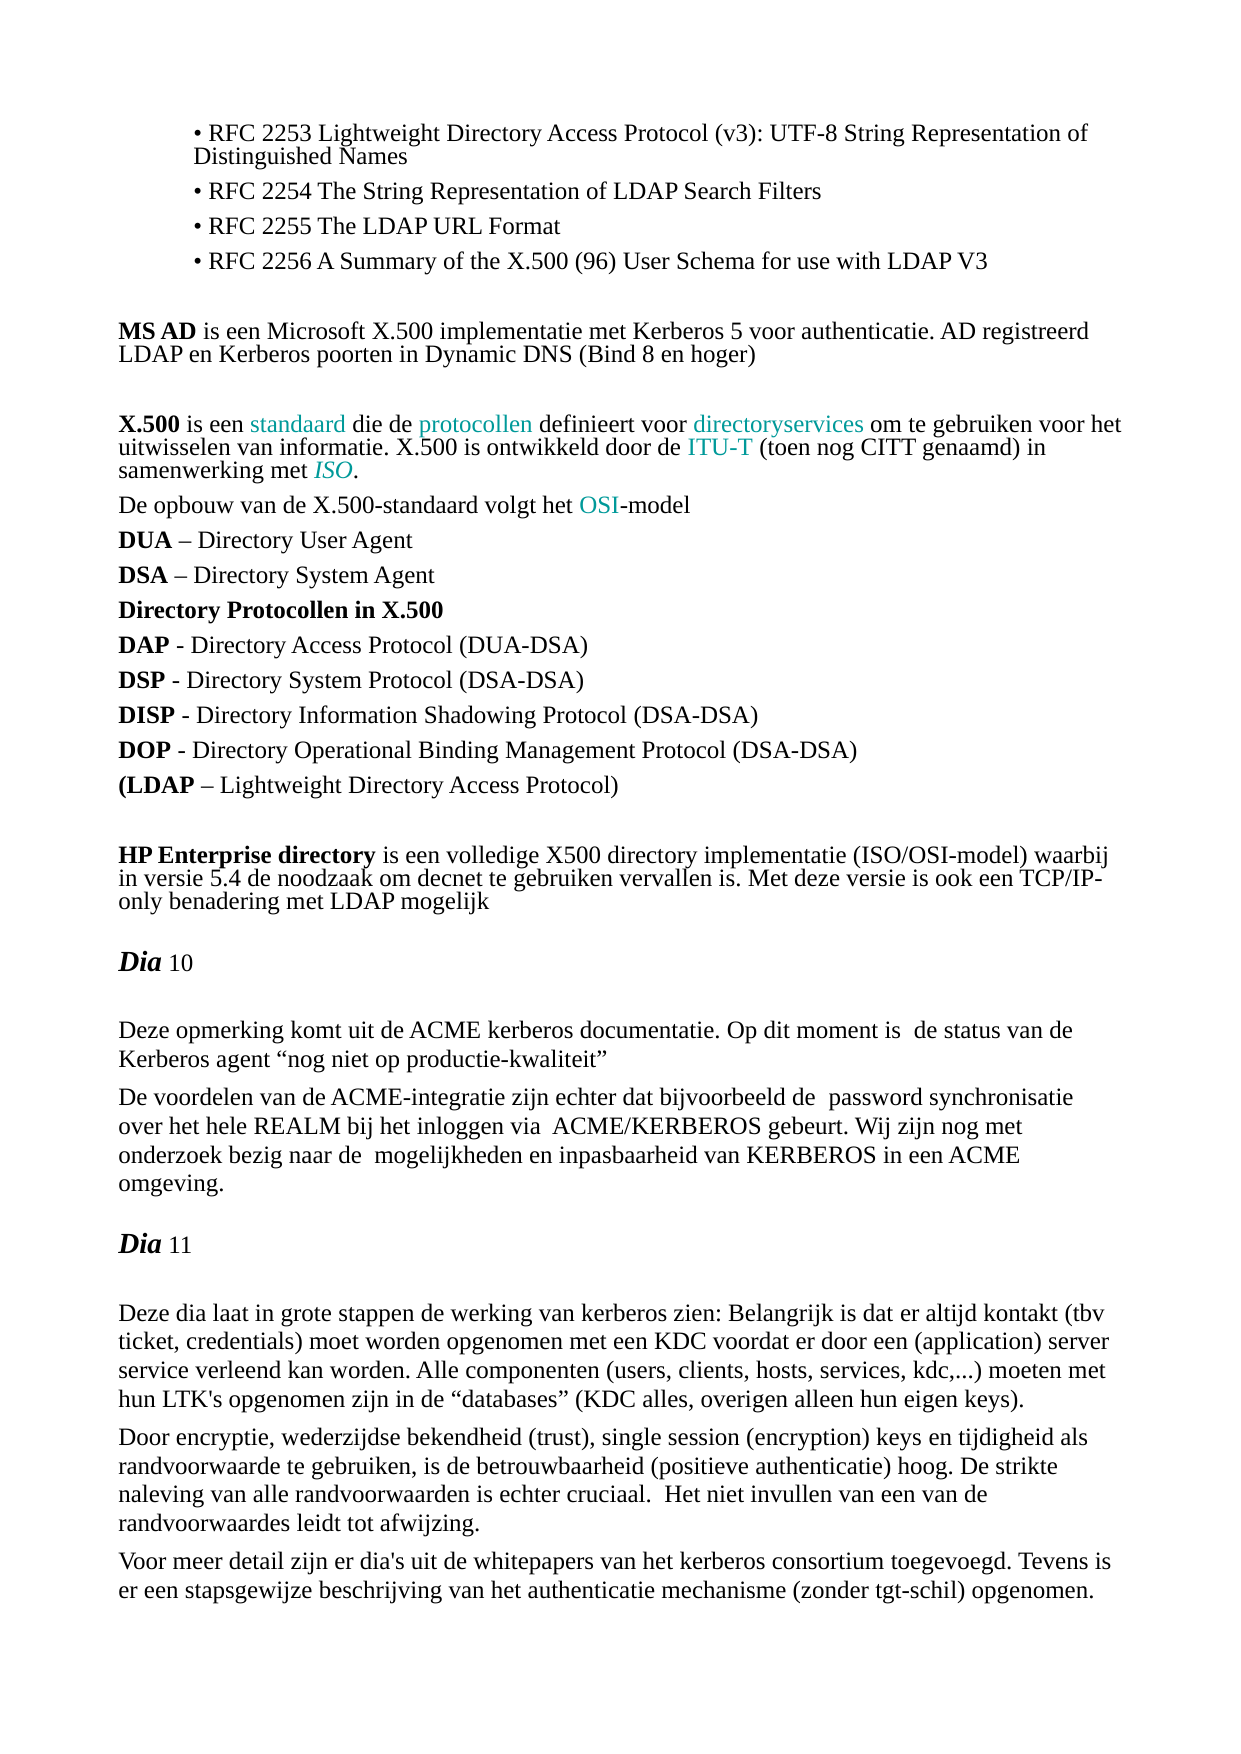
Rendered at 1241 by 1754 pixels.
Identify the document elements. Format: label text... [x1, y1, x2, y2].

text (LDAP – Lightweight Directory Access Protocol) [118, 770, 1122, 799]
text HP Enterprise directory is een volledige X500 directory implementatie (ISO/OSI-model) waarbij in versie 5.4 de noodzaak om decnet te gebruiken vervallen is. Met deze versie is ook een TCP/IP-only benadering met LDAP mogelijk [118, 840, 1122, 915]
text Voor meer detail zijn er dia's uit de whitepapers van het kerberos consortium toegevoegd. Tevens is er een stapsgewijze beschrijving van het authenticatie mechanisme (zonder tgt-schil) opgenomen. [118, 1546, 1122, 1604]
text DSP - Directory System Protocol (DSA-DSA) [118, 665, 1122, 694]
text MS AD is een Microsoft X.500 implementatie met Kerberos 5 voor authenticatie. AD registreerd LDAP en Kerberos poorten in Dynamic DNS (Bind 8 en hoger) [118, 316, 1122, 368]
text Door encryptie, wederzijdse bekendheid (trust), single session (encryption) keys en tijdigheid als randvoorwaarde te gebruiken, is de betrouwbaarheid (positieve authenticatie) hoog. De strikte naleving van alle randvoorwaarden is echter cruciaal. Het niet invullen van een van de randvoorwaardes leidt tot afwijzing. [118, 1422, 1122, 1537]
text DOP - Directory Operational Binding Management Protocol (DSA-DSA) [118, 735, 1122, 764]
text Deze dia laat in grote stappen de werking van kerberos zien: Belangrijk is dat er altijd kontakt (tbv ticket, credentials) moet worden opgenomen met een KDC voordat er door een (application) server service verleend kan worden. Alle componenten (users, clients, hosts, services, kdc,...) moeten met hun LTK's opgenomen zijn in de “databases” (KDC alles, overigen alleen hun eigen keys). [118, 1298, 1122, 1413]
text Dia 11 [118, 1226, 1122, 1259]
text Deze opmerking komt uit de ACME kerberos documentatie. Op dit moment is de status van de Kerberos agent “nog niet op productie-kwaliteit” [118, 1015, 1122, 1073]
text • RFC 2255 The LDAP URL Format [193, 211, 1122, 240]
text • RFC 2253 Lightweight Directory Access Protocol (v3): UTF-8 String Representation of Distinguished Names [193, 118, 1122, 170]
text Directory Protocollen in X.500 [118, 595, 1122, 624]
text Dia 10 [118, 944, 1122, 977]
text DSA – Directory System Agent [118, 560, 1122, 589]
text • RFC 2256 A Summary of the X.500 (96) User Schema for use with LDAP V3 [193, 246, 1122, 275]
text • RFC 2254 The String Representation of LDAP Search Filters [193, 176, 1122, 205]
text De voordelen van de ACME-integratie zijn echter dat bijvoorbeeld de password synchronisatie over het hele REALM bij het inloggen via ACME/KERBEROS gebeurt. Wij zijn nog met onderzoek bezig naar de mogelijkheden en inpasbaarheid van KERBEROS in een ACME omgeving. [118, 1082, 1122, 1197]
text DAP - Directory Access Protocol (DUA-DSA) [118, 630, 1122, 659]
text DUA – Directory User Agent [118, 525, 1122, 554]
text De opbouw van de X.500-standaard volgt het OSI-model [118, 490, 1122, 519]
text DISP - Directory Information Shadowing Protocol (DSA-DSA) [118, 700, 1122, 729]
text X.500 is een standaard die de protocollen definieert voor directoryservices om te gebruiken voor het uitwisselen van informatie. X.500 is ontwikkeld door de ITU-T (toen nog CITT genaamd) in samenwerking met ISO. [118, 409, 1122, 484]
